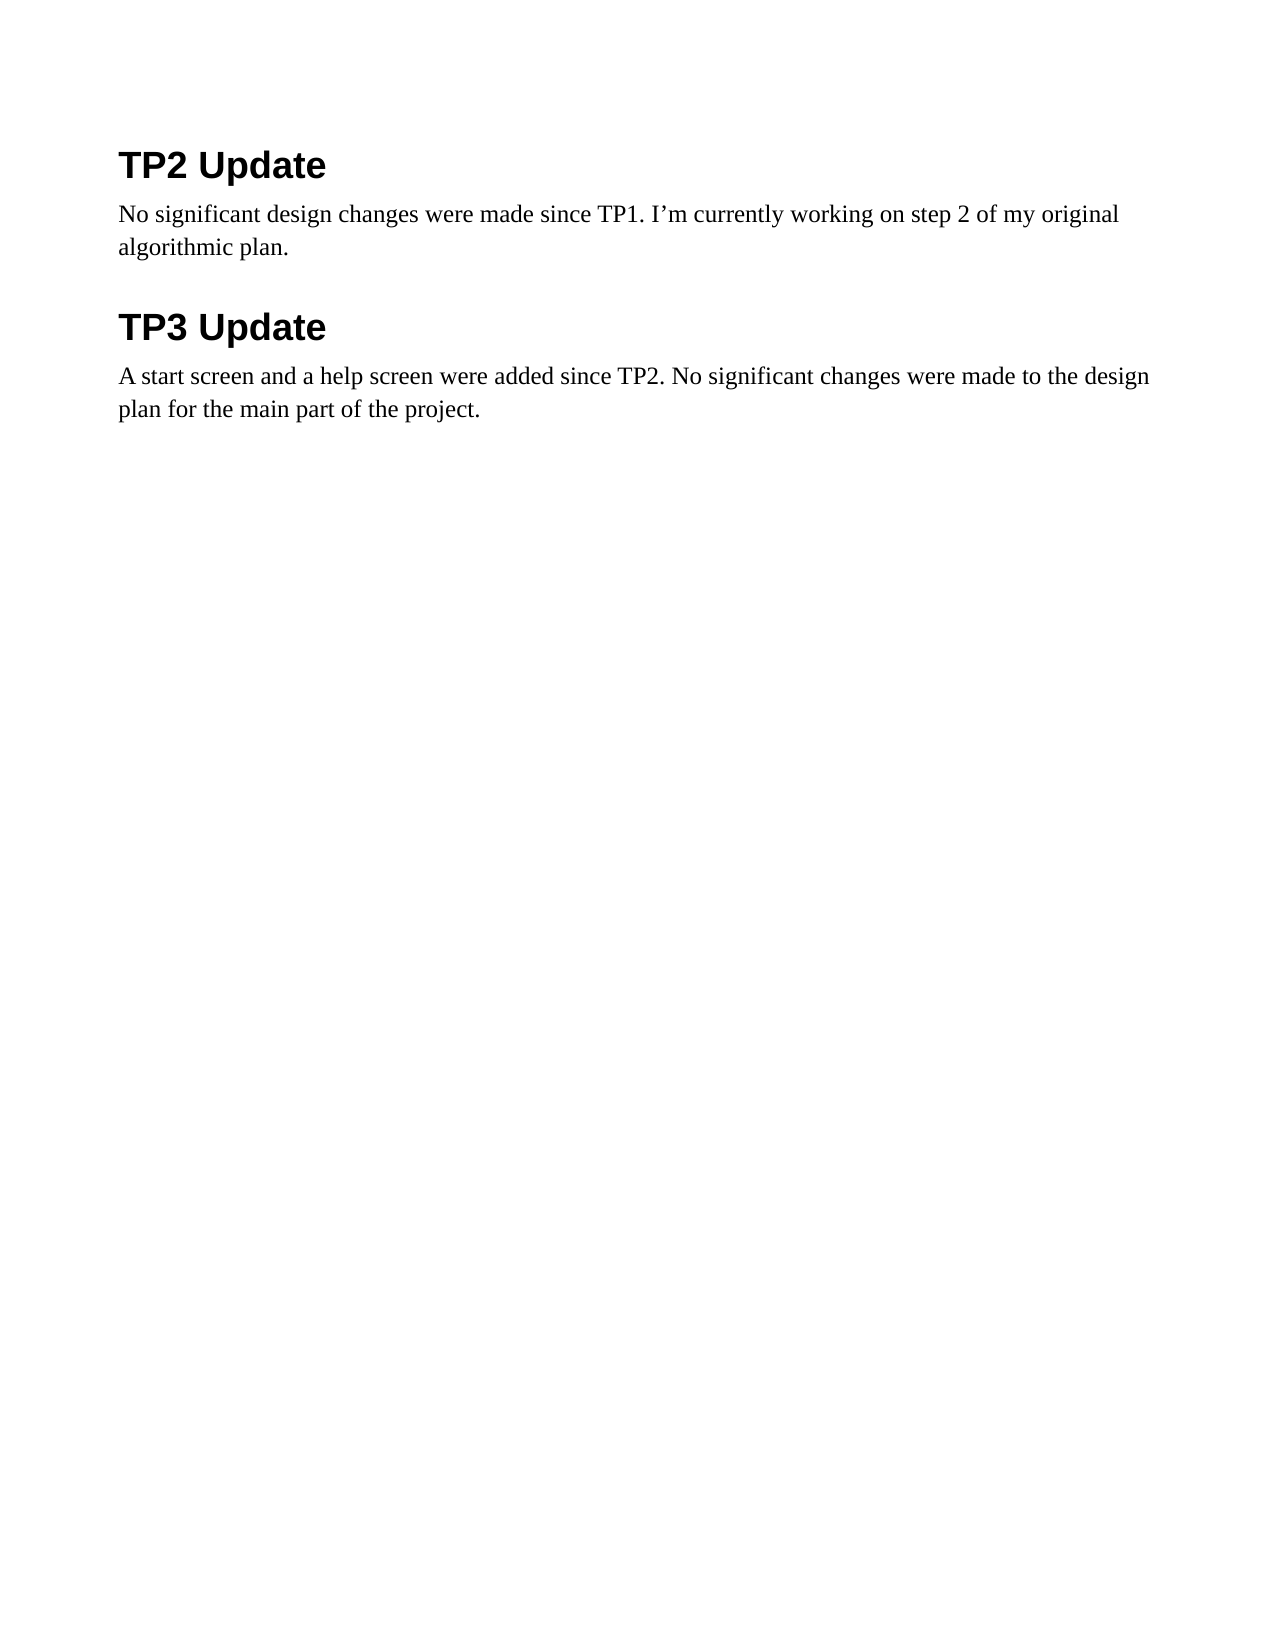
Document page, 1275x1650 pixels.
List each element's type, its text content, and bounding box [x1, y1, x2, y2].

text No significant design changes were made since TP1. I’m currently working on step 2 of my original algorithmic plan. [118, 199, 1157, 261]
subtitle TP3 Update [118, 305, 1157, 348]
subtitle TP2 Update [118, 143, 1157, 187]
text A start screen and a help screen were added since TP2. No significant changes were made to the design plan for the main part of the project. [118, 361, 1157, 423]
